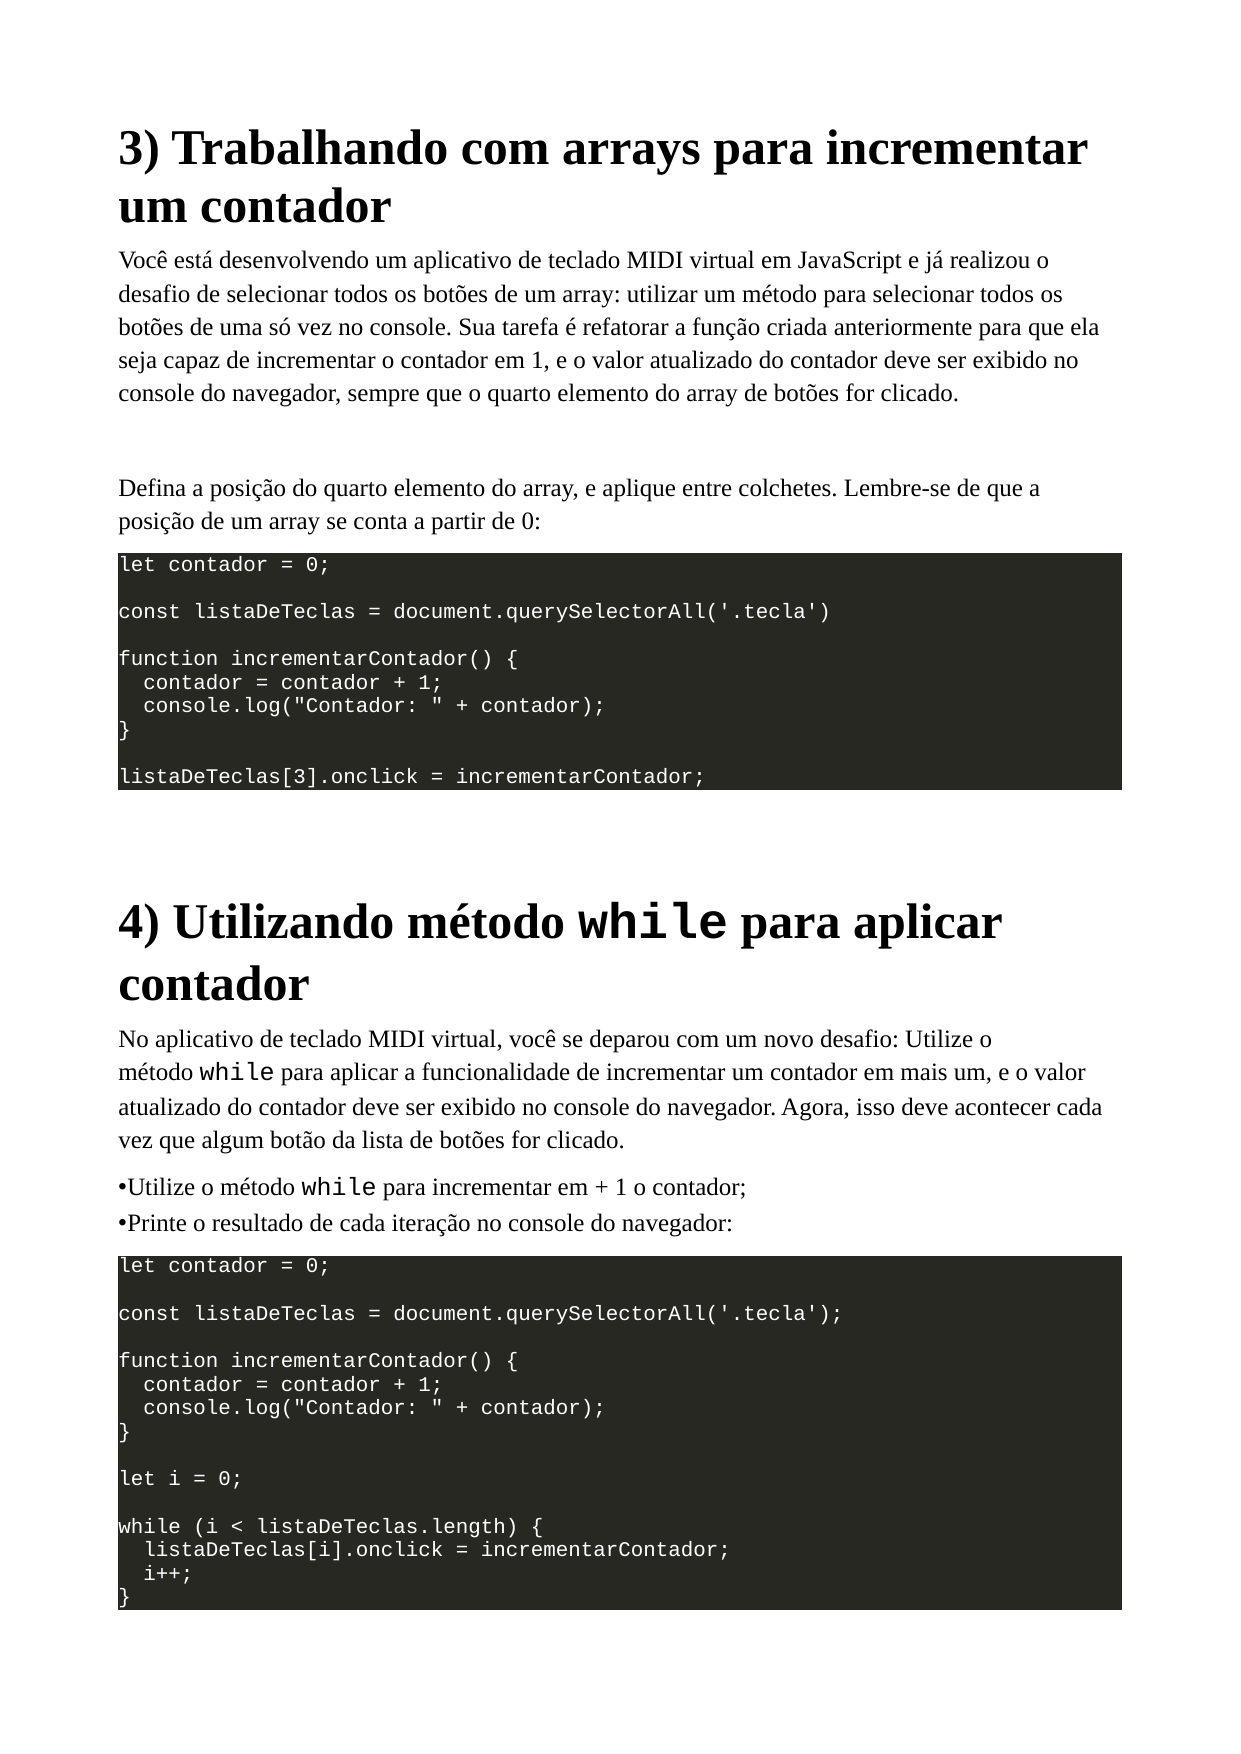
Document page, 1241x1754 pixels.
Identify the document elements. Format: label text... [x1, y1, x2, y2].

subtitle 3) Trabalhando com arrays para incrementar um contador [118, 118, 1122, 233]
text const listaDeTeclas = document.querySelectorAll('.tecla') [118, 601, 1122, 624]
text listaDeTeclas[3].onclick = incrementarContador; [118, 766, 1122, 790]
text let contador = 0; [118, 553, 1122, 577]
text function incrementarContador() { [118, 1350, 1122, 1374]
text contador = contador + 1; [118, 672, 1122, 695]
text Você está desenvolvendo um aplicativo de teclado MIDI virtual em JavaScript e já realizou o desafio de selecionar todos os botões de um array: utilizar um método para selecionar todos os botões de uma só vez no console. Sua tarefa é refatorar a função criada anteriormente para que ela seja capaz de incrementar o contador em 1, e o valor atualizado do contador deve ser exibido no console do navegador, sempre que o quarto elemento do array de botões for clicado. [118, 246, 1122, 406]
text console.log("Contador: " + contador); [118, 695, 1122, 719]
text let i = 0; [118, 1468, 1122, 1492]
text } [118, 1421, 1122, 1445]
subtitle 4) Utilizando método while para aplicar contador [118, 892, 1122, 1011]
text listaDeTeclas[i].onclick = incrementarContador; [118, 1539, 1122, 1563]
text i++; [118, 1563, 1122, 1587]
list Utilize o método while para incrementar em + 1 o contador; [118, 1172, 1122, 1203]
text while (i < listaDeTeclas.length) { [118, 1516, 1122, 1539]
list Printe o resultado de cada iteração no console do navegador: [118, 1208, 1122, 1237]
text No aplicativo de teclado MIDI virtual, você se deparou com um novo desafio: Utilize o método while para aplicar a funcionalidade de incrementar um contador em mais um, e o valor atualizado do contador deve ser exibido no console do navegador. Agora, isso deve acontecer cada vez que algum botão da lista de botões for clicado. [118, 1024, 1122, 1154]
text Defina a posição do quarto elemento do array, e aplique entre colchetes. Lembre-se de que a posição de um array se conta a partir de 0: [118, 473, 1122, 535]
text console.log("Contador: " + contador); [118, 1397, 1122, 1421]
text let contador = 0; [118, 1256, 1122, 1279]
text } [118, 719, 1122, 743]
text function incrementarContador() { [118, 648, 1122, 672]
text const listaDeTeclas = document.querySelectorAll('.tecla'); [118, 1303, 1122, 1326]
text } [118, 1587, 1122, 1610]
text contador = contador + 1; [118, 1374, 1122, 1397]
